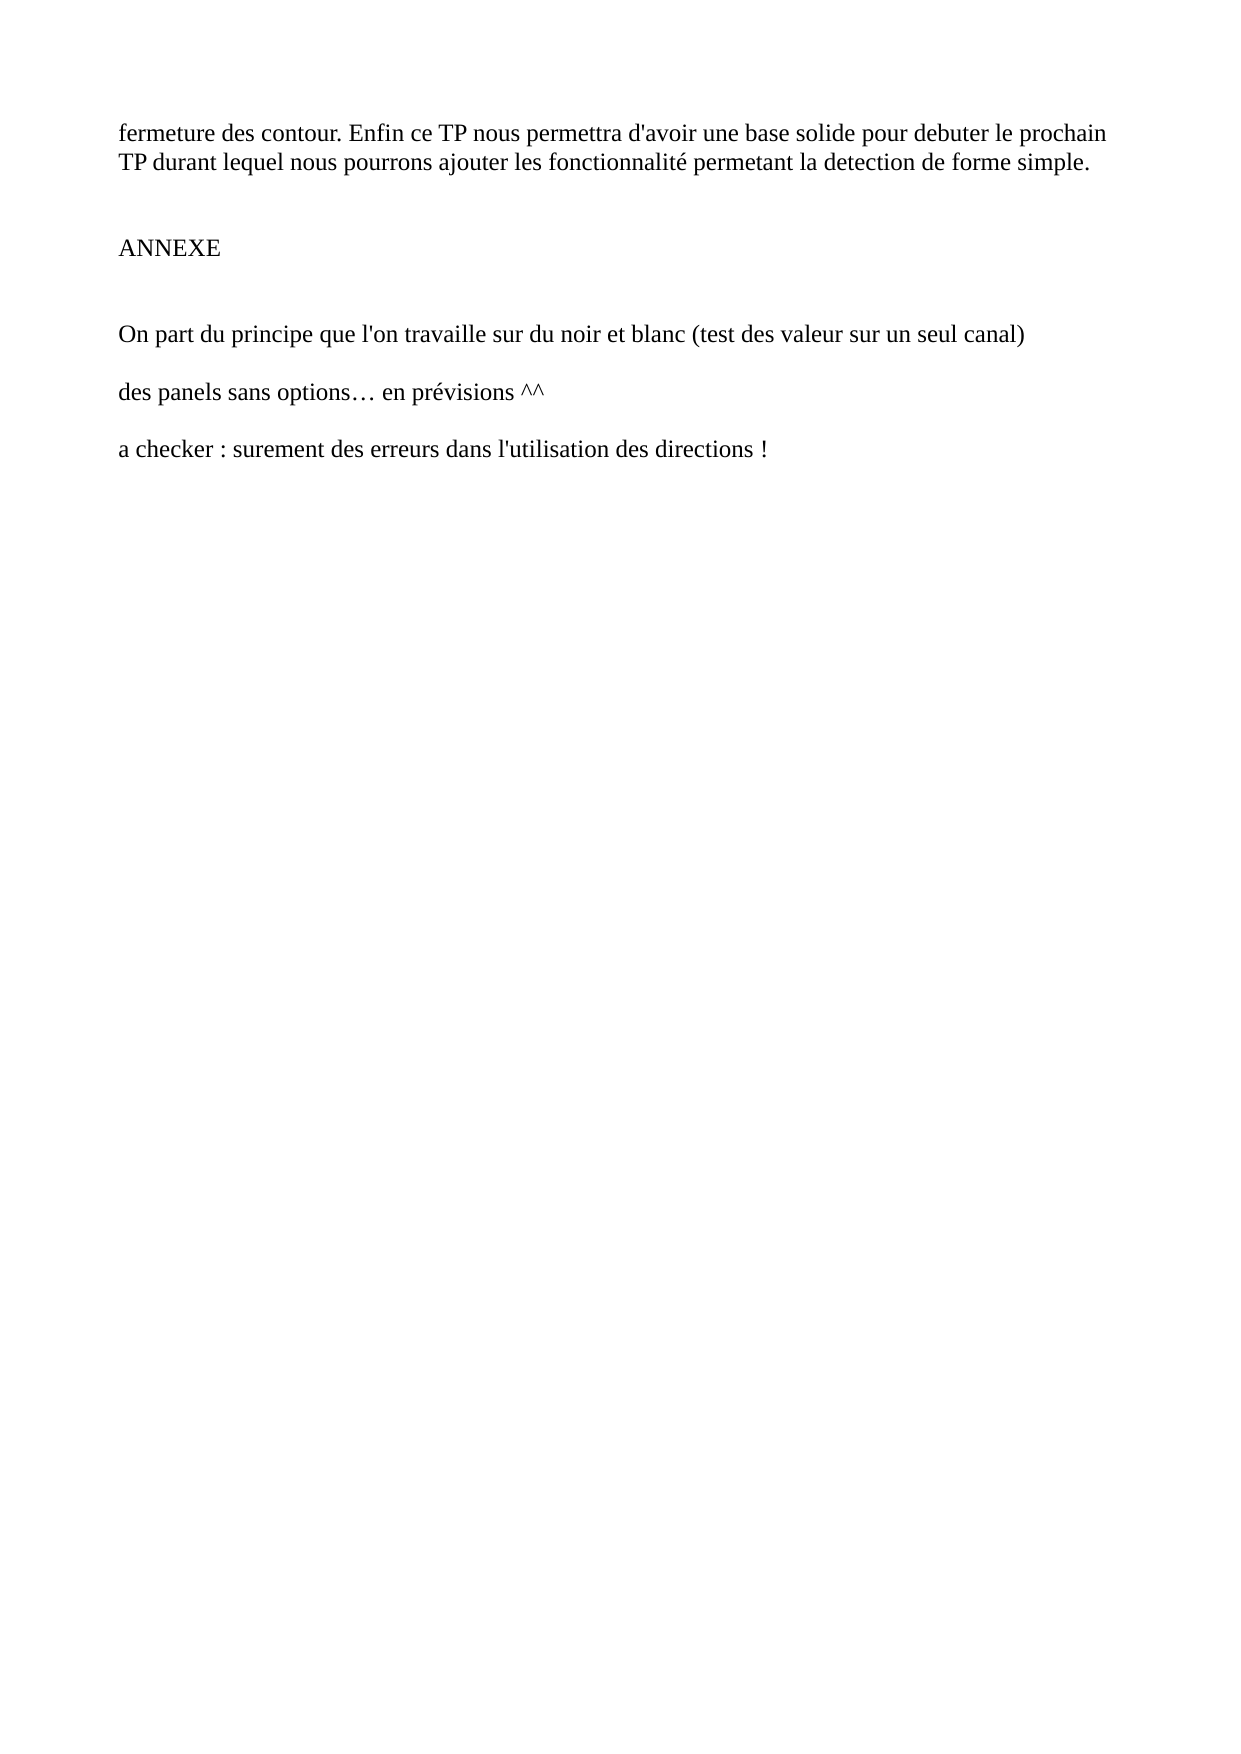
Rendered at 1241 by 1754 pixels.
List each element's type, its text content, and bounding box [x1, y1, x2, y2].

text ANNEXE [118, 233, 1122, 262]
text a checker : surement des erreurs dans l'utilisation des directions ! [118, 434, 1122, 463]
text On part du principe que l'on travaille sur du noir et blanc (test des valeur sur un seul canal) [118, 319, 1122, 348]
text des panels sans options… en prévisions ^^ [118, 377, 1122, 406]
text fermeture des contour. Enfin ce TP nous permettra d'avoir une base solide pour debuter le prochain TP durant lequel nous pourrons ajouter les fonctionnalité permetant la detection de forme simple. [118, 118, 1122, 176]
